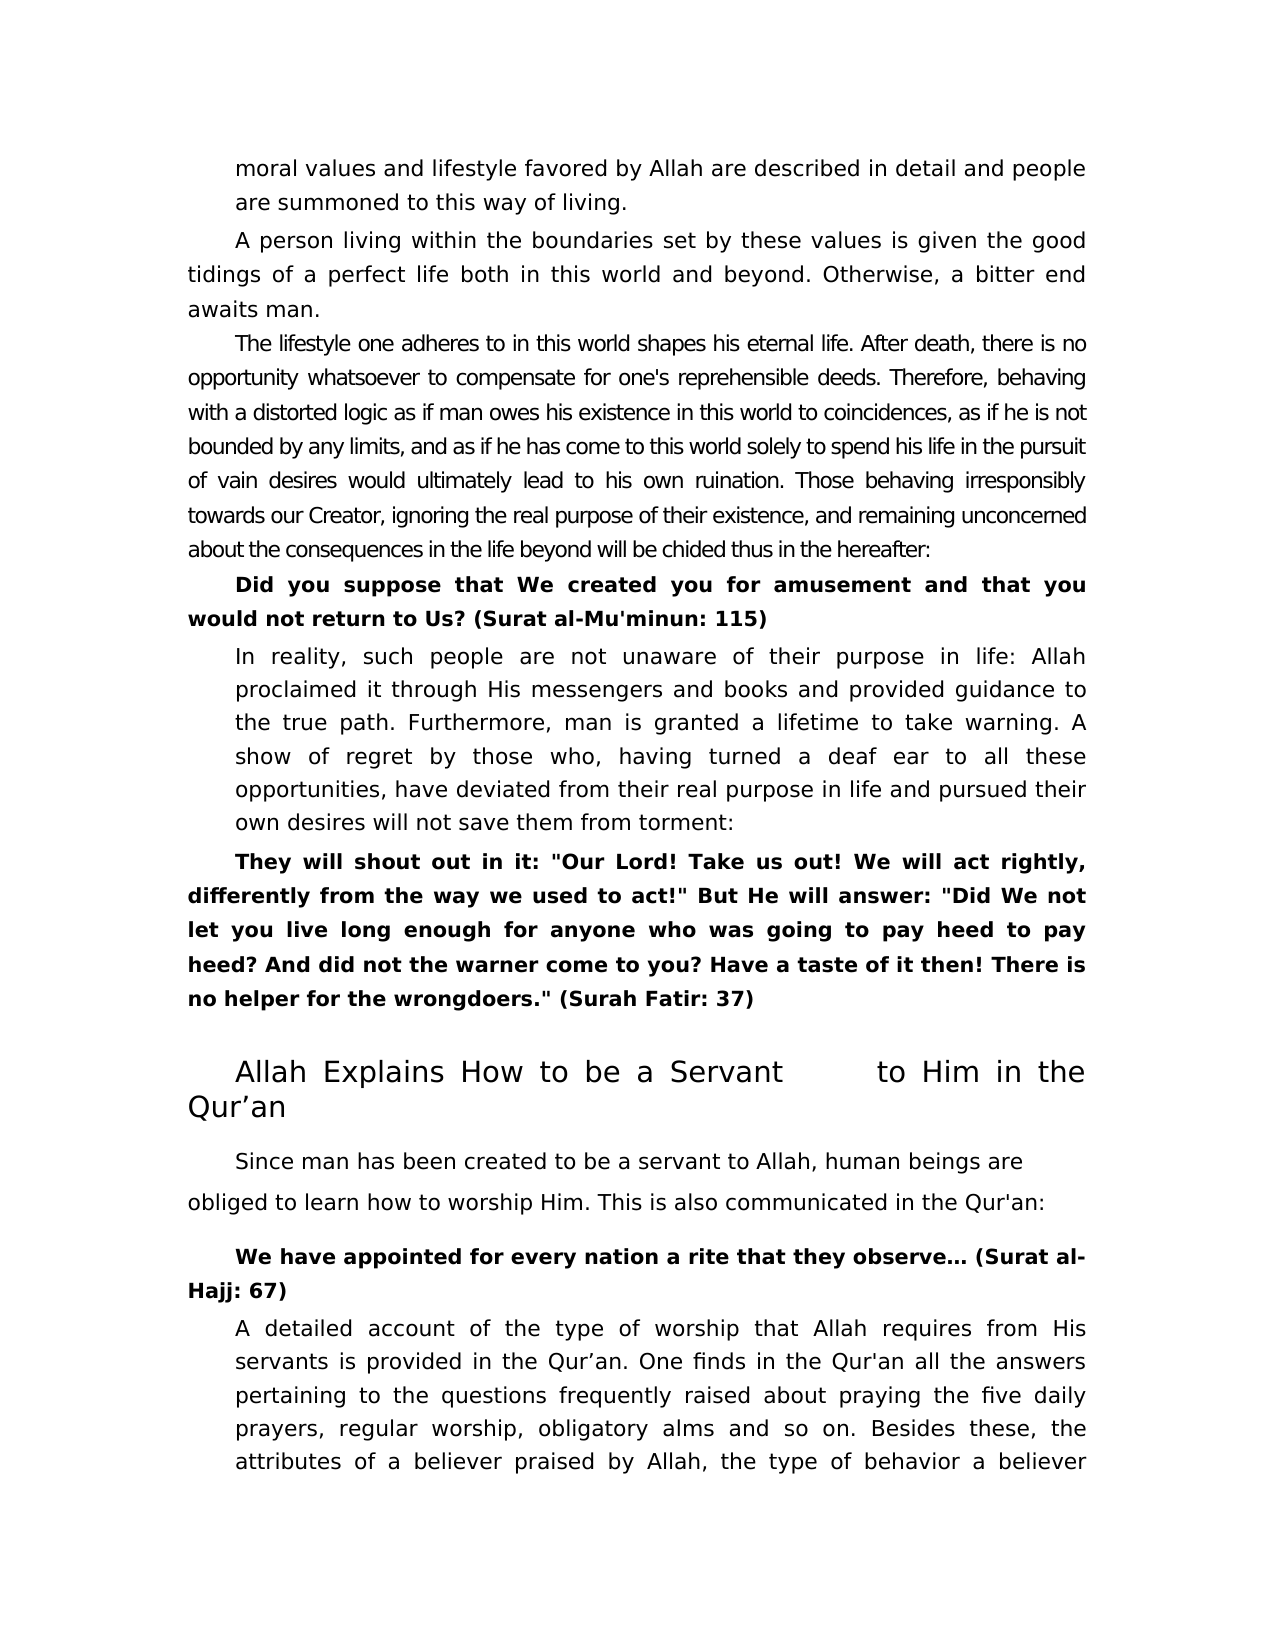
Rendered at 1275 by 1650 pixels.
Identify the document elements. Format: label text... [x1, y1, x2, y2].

text A detailed account of the type of worship that Allah requires from His servants is provided in the Qur’an. One finds in the Qur'an all the answers pertaining to the questions frequently raised about praying the five daily prayers, regular worship, obligatory alms and so on. Besides these, the attributes of a believer praised by Allah, the type of behavior a believer [235, 1310, 1087, 1476]
text Allah Explains How to be a Servant to Him in the Qur’an [187, 1055, 1087, 1124]
text They will shout out in it: "Our Lord! Take us out! We will act rightly, differently from the way we used to act!" But He will answer: "Did We not let you live long enough for anyone who was going to pay heed to pay heed? And did not the warner come to you? Have a taste of it then! There is no helper for the wrongdoers." (Surah Fatir: 37) [187, 842, 1087, 1013]
text moral values and lifestyle favored by Allah are described in detail and people are summoned to this way of living. [235, 150, 1087, 217]
text The lifestyle one adheres to in this world shapes his eternal life. After death, there is no opportunity whatsoever to compensate for one's reprehensible deeds. Therefore, behaving with a distorted logic as if man owes his existence in this world to coincidences, as if he is not bounded by any limits, and as if he has come to this world solely to spend his life in the pursuit of vain desires would ultimately lead to his own ruination. Those behaving irresponsibly towards our Creator, ignoring the real purpose of their existence, and remaining unconcerned about the consequences in the life beyond will be chided thus in the hereafter: [187, 324, 1087, 564]
text We have appointed for every nation a rite that they observe… (Surat al-Hajj: 67) [187, 1237, 1087, 1306]
text In reality, such people are not unaware of their purpose in life: Allah proclaimed it through His messengers and books and provided guidance to the true path. Furthermore, man is granted a lifetime to take warning. A show of regret by those who, having turned a deaf ear to all these opportunities, have deviated from their real purpose in life and pursued their own desires will not save them from torment: [235, 637, 1087, 837]
text Did you suppose that We created you for amusement and that you would not return to Us? (Surat al-Mu'minun: 115) [187, 564, 1087, 633]
text A person living within the boundaries set by these values is given the good tidings of a perfect life both in this world and beyond. Otherwise, a bitter end awaits man. [187, 221, 1087, 324]
text Since man has been created to be a servant to Allah, human beings are obliged to learn how to worship Him. This is also communicated in the Qur'an: [187, 1136, 1087, 1219]
